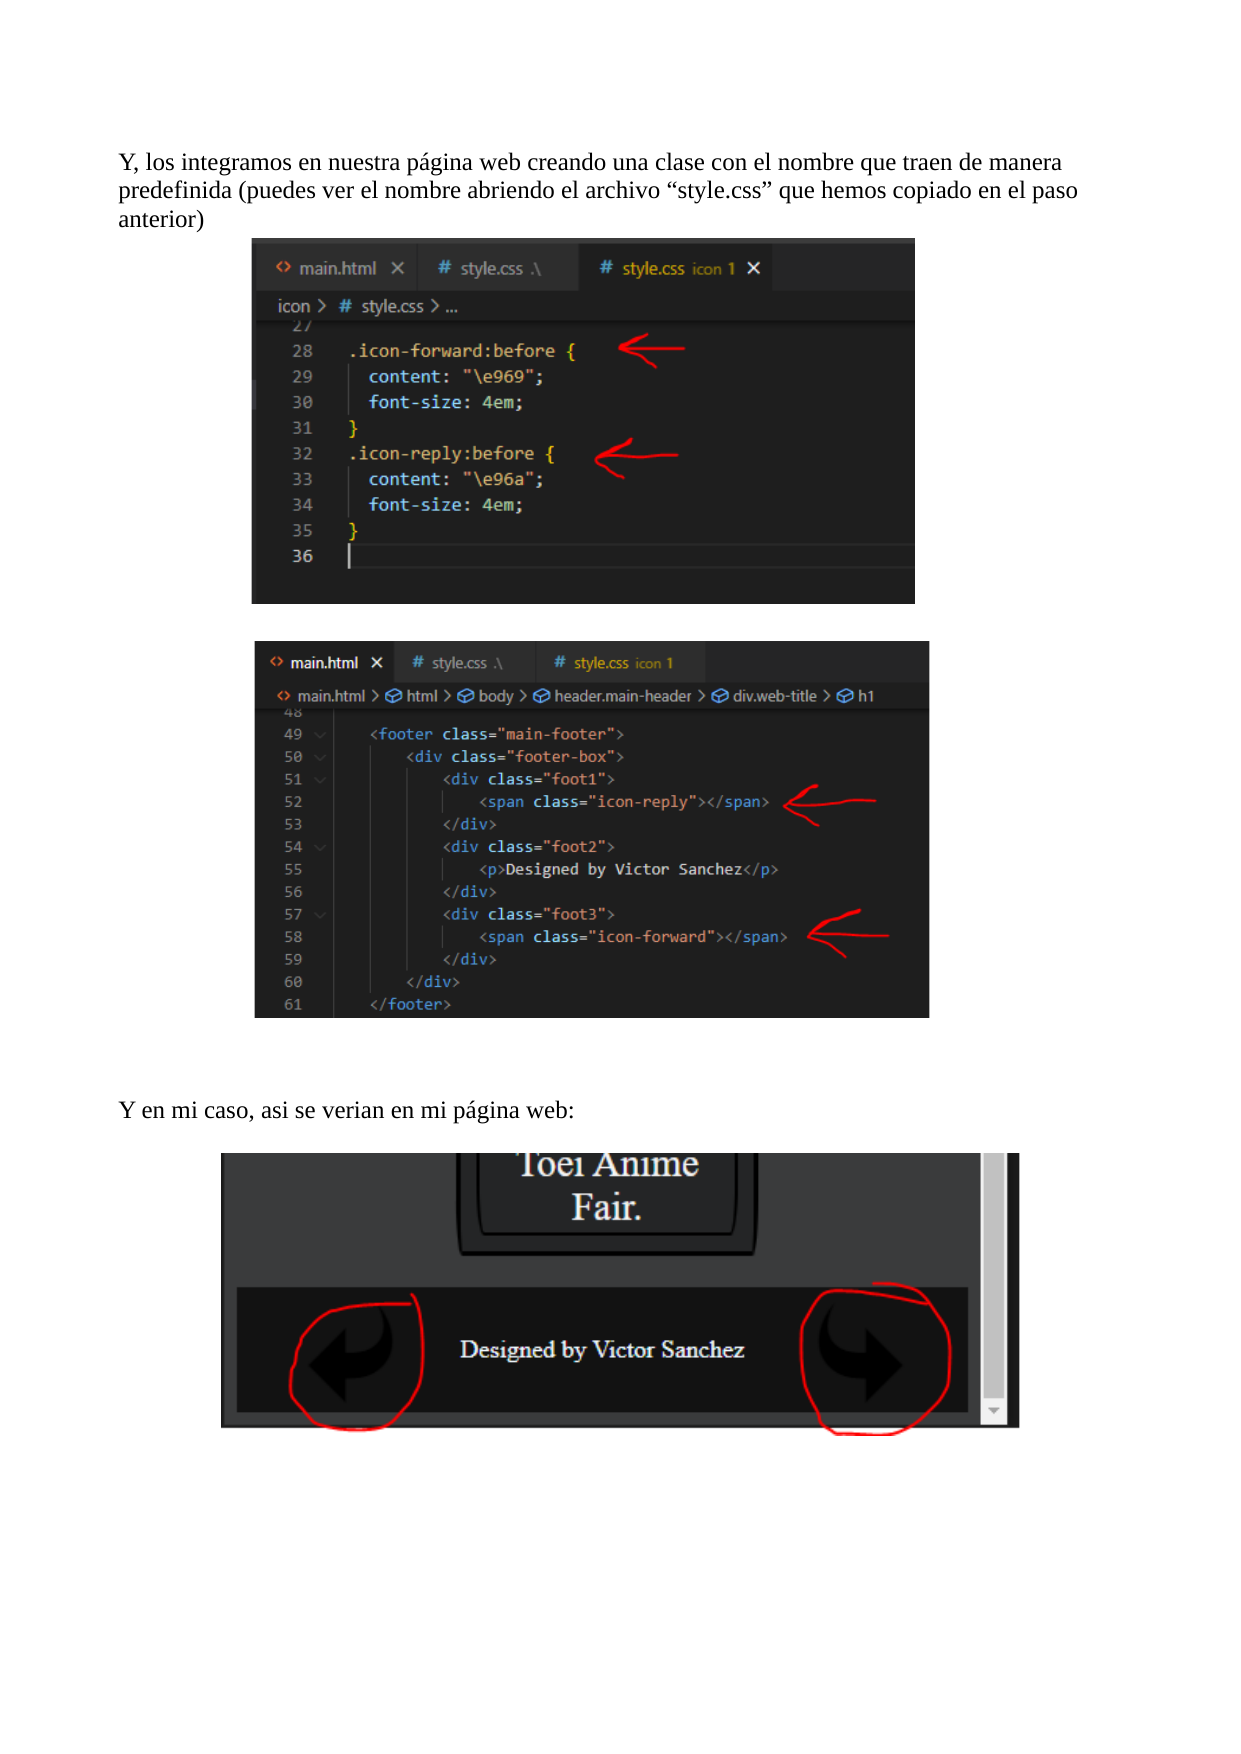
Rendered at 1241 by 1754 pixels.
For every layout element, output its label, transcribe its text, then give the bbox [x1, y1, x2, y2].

text Y, los integramos en nuestra página web creando una clase con el nombre que traen de manera predefinida (puedes ver el nombre abriendo el archivo “style.css” que hemos copiado en el paso anterior) [118, 118, 1122, 233]
picture [221, 1153, 1020, 1436]
picture [251, 238, 915, 604]
text Y en mi caso, asi se verian en mi página web: [118, 233, 1122, 1124]
picture [254, 641, 930, 1018]
